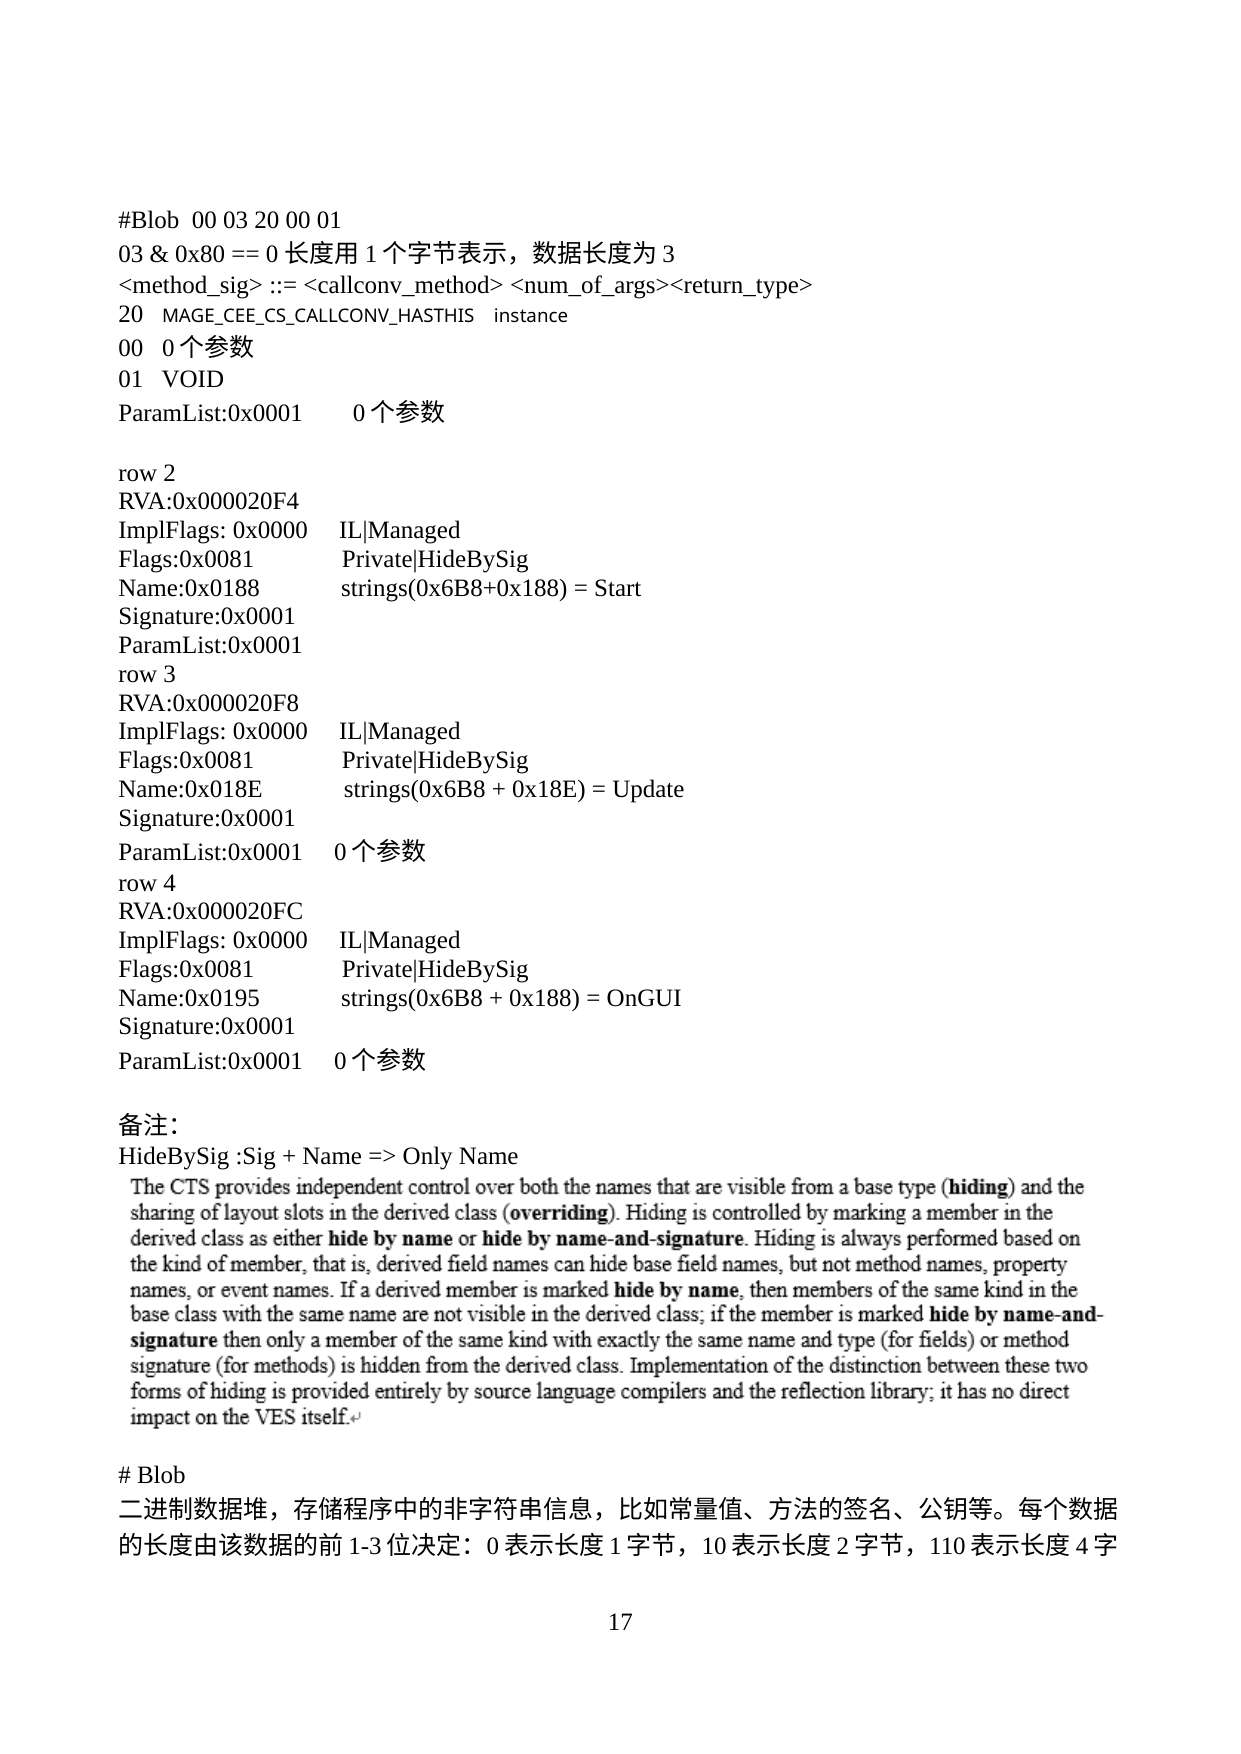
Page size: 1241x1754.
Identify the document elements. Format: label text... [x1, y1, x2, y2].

text 00 0个参数 [118, 328, 1122, 364]
text Flags:0x0081 Private|HideBySig [118, 745, 1122, 774]
text Name:0x0188 strings(0x6B8+0x188) = Start [118, 573, 1122, 601]
text HideBySig :Sig + Name => Only Name [118, 1141, 1122, 1170]
text Name:0x0195 strings(0x6B8 + 0x188) = OnGUI [118, 983, 1122, 1011]
text #Blob 00 03 20 00 01 [118, 205, 1122, 234]
text Signature:0x0001 [118, 1011, 1122, 1040]
text row 2 [118, 458, 1122, 486]
text 备注： [118, 1105, 1122, 1141]
text ParamList:0x0001 [118, 630, 1122, 659]
text RVA:0x000020FC [118, 896, 1122, 925]
text Name:0x018E strings(0x6B8 + 0x18E) = Update [118, 774, 1122, 803]
text ImplFlags: 0x0000 IL|Managed [118, 515, 1122, 544]
text Signature:0x0001 [118, 803, 1122, 831]
text RVA:0x000020F4 [118, 486, 1122, 515]
text Flags:0x0081 Private|HideBySig [118, 954, 1122, 983]
text ImplFlags: 0x0000 IL|Managed [118, 925, 1122, 954]
text ParamList:0x0001 0个参数 [118, 393, 1122, 429]
text # Blob [118, 1460, 1122, 1489]
text 二进制数据堆，存储程序中的非字符串信息，比如常量值、方法的签名、公钥等。每个数据的长度由该数据的前1-3位决定：0表示长度1字节，10表示长度2字节，110表示长度4字 [118, 1489, 1122, 1562]
text 20 MAGE_CEE_CS_CALLCONV_HASTHIS instance [118, 299, 1122, 328]
text ImplFlags: 0x0000 IL|Managed [118, 716, 1122, 745]
text ParamList:0x0001 0个参数 [118, 831, 1122, 868]
picture [128, 1170, 1112, 1432]
text RVA:0x000020F8 [118, 688, 1122, 716]
text Signature:0x0001 [118, 601, 1122, 630]
text 01 VOID [118, 364, 1122, 393]
text <method_sig> ::= <callconv_method> <num_of_args><return_type> [118, 270, 1122, 299]
text ParamList:0x0001 0个参数 [118, 1040, 1122, 1076]
text Flags:0x0081 Private|HideBySig [118, 544, 1122, 573]
text 03 & 0x80 == 0 长度用1个字节表示，数据长度为3 [118, 234, 1122, 270]
text row 3 [118, 659, 1122, 688]
text row 4 [118, 868, 1122, 896]
